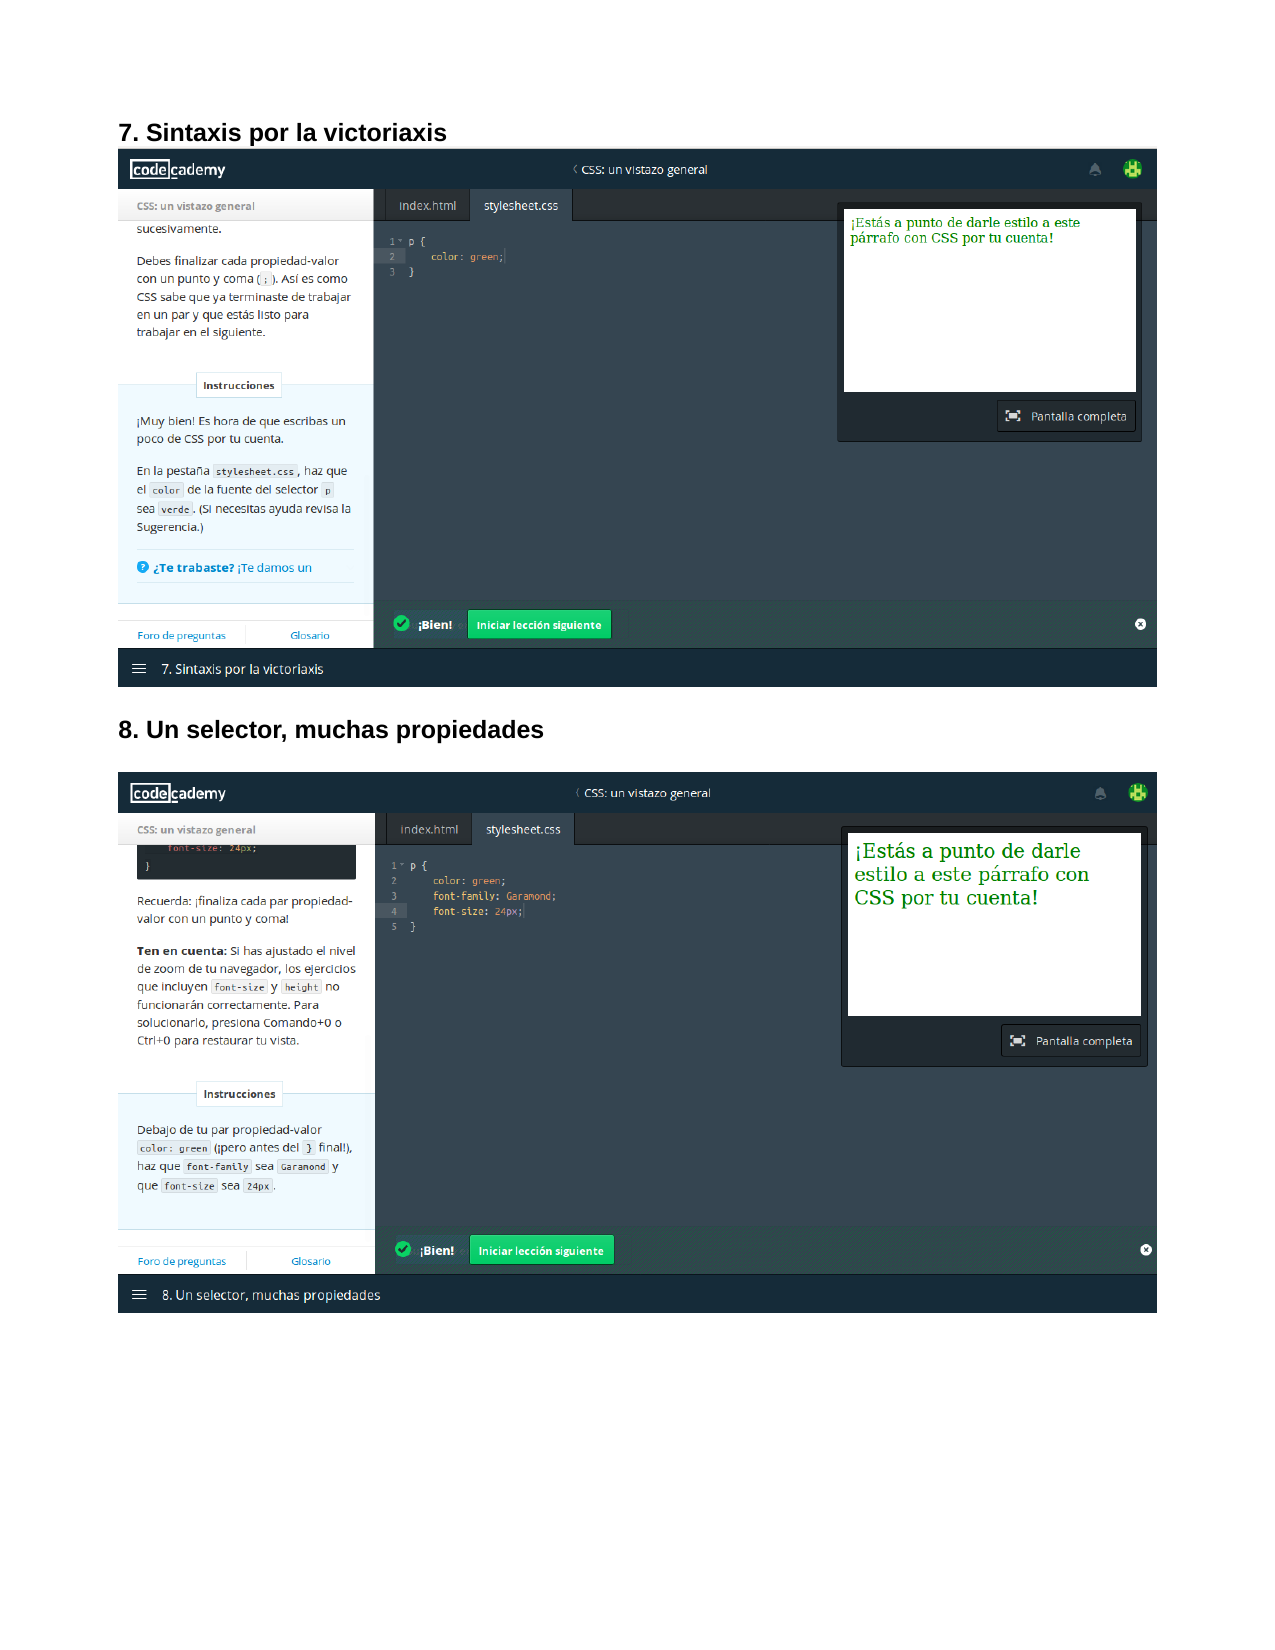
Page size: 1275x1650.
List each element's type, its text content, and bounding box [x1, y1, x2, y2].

text 8. Un selector, muchas propiedades [118, 715, 1157, 744]
picture [118, 772, 1157, 1313]
picture [118, 146, 1157, 687]
text 7. Sintaxis por la victoriaxis [118, 118, 1157, 146]
